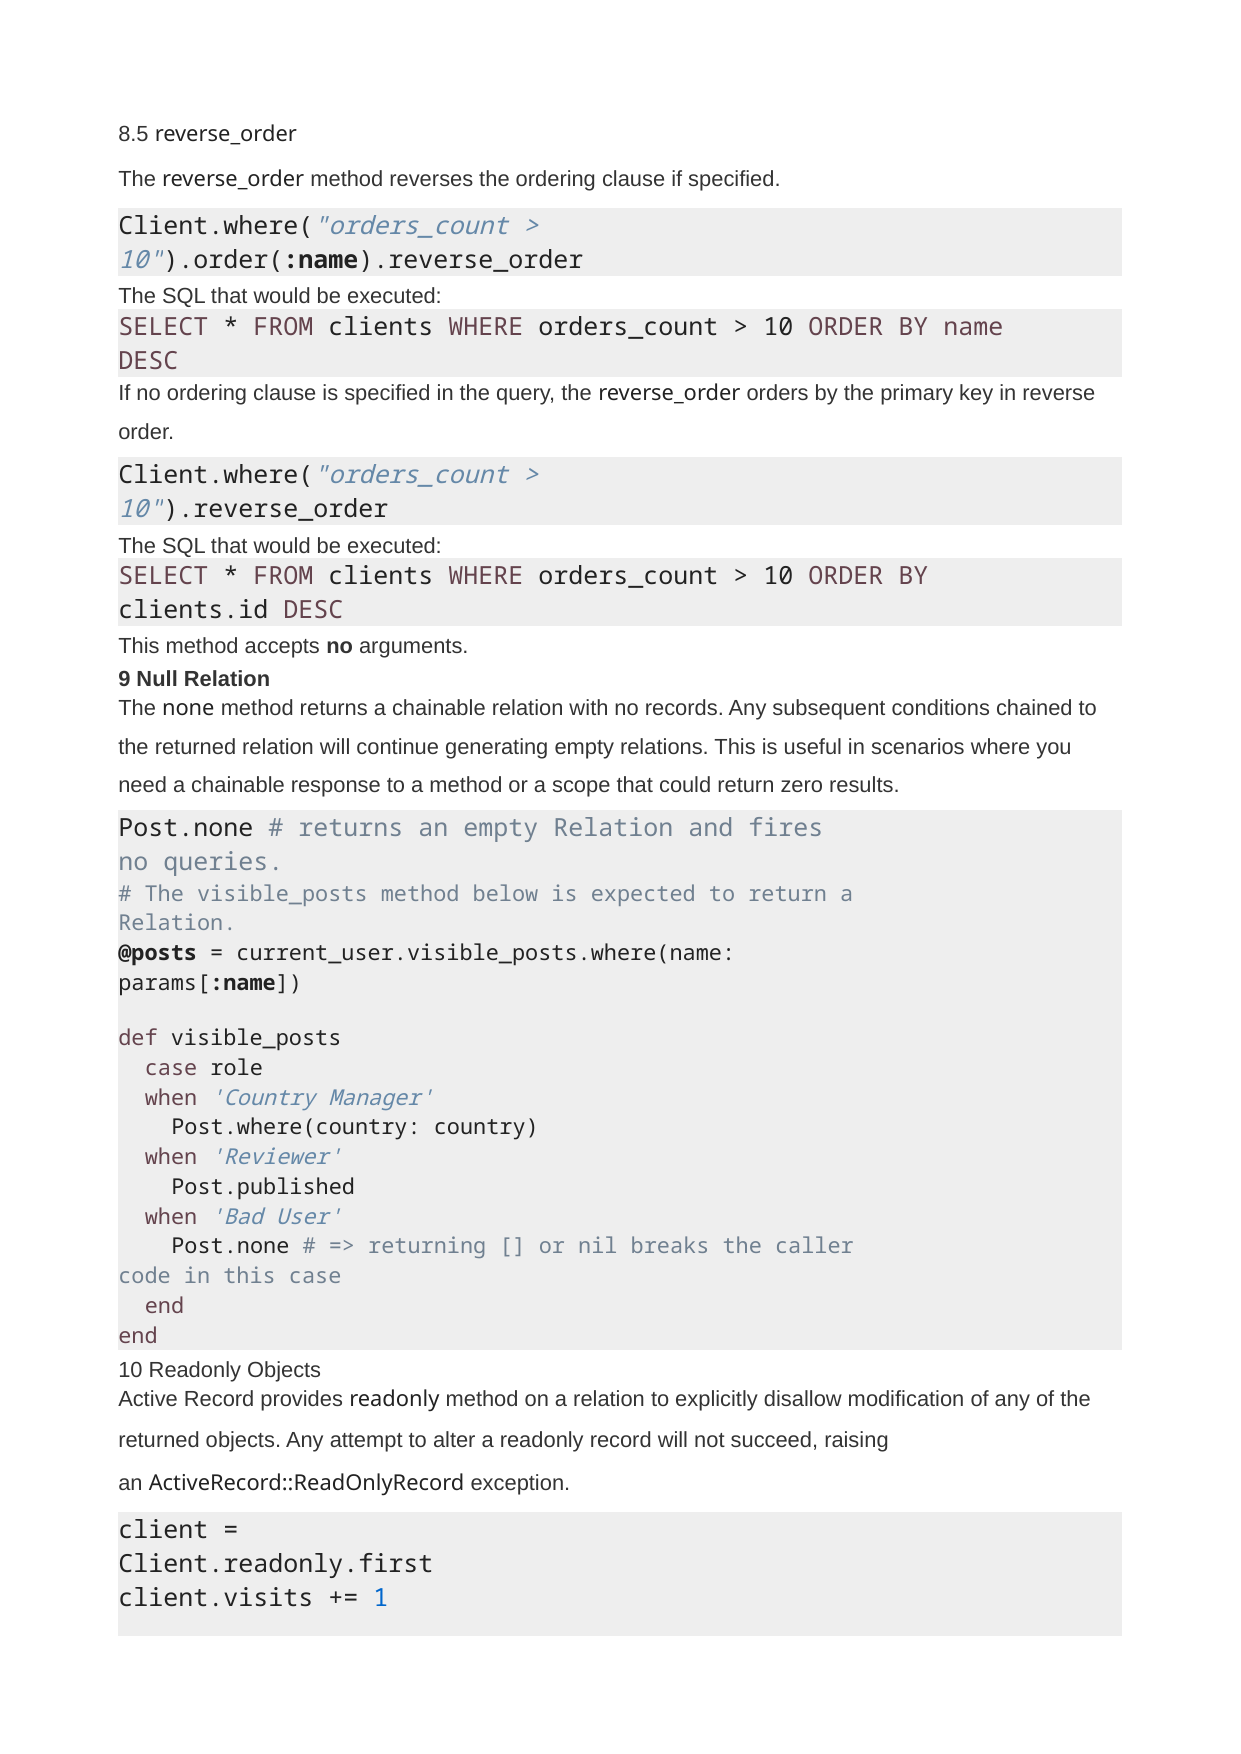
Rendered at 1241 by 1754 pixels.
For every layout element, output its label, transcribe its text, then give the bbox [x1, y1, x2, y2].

text Active Record provides readonly method on a relation to explicitly disallow modification of any of the returned objects. Any attempt to alter a readonly record will not succeed, raising an ActiveRecord::ReadOnlyRecord exception. [118, 1382, 1122, 1497]
table_header Client.where("orders_count > 10").order(:name).reverse_order [118, 208, 912, 276]
subtitle 10 Readonly Objects [118, 1350, 1122, 1382]
text This method accepts no arguments. [118, 626, 1122, 659]
table_header # The visible_posts method below is expected to return a Relation. @posts = current_user.visible_posts.where(name: params[:name]) def visible_posts case role when 'Country Manager' Post.where(country: country) when 'Reviewer' Post.published when 'Bad User' Post.none # => returning [] or nil breaks the caller code in this case end end [118, 878, 916, 1350]
text If no ordering clause is specified in the query, the reverse_order orders by the primary key in reverse order. [118, 377, 1122, 444]
subtitle 8.5 reverse_order [118, 118, 1122, 148]
subtitle 9 Null Relation [118, 659, 1122, 691]
table_header Client.where("orders_count > 10").reverse_order [118, 457, 731, 525]
text The none method returns a chainable relation with no records. Any subsequent conditions chained to the returned relation will continue generating empty relations. This is useful in scenarios where you need a chainable response to a method or a scope that could return zero results. [118, 691, 1122, 797]
table_header SELECT * FROM clients WHERE orders_count > 10 ORDER BY clients.id DESC [118, 558, 1075, 626]
table_header client = Client.readonly.first client.visits += 1 [118, 1512, 468, 1614]
text The SQL that would be executed: [118, 276, 1122, 308]
table_header SELECT * FROM clients WHERE orders_count > 10 ORDER BY name DESC [118, 309, 1034, 377]
table_header Post.none # returns an empty Relation and fires no queries. [118, 810, 868, 878]
text The reverse_order method reverses the ordering clause if specified. [118, 163, 1122, 193]
text The SQL that would be executed: [118, 525, 1122, 558]
